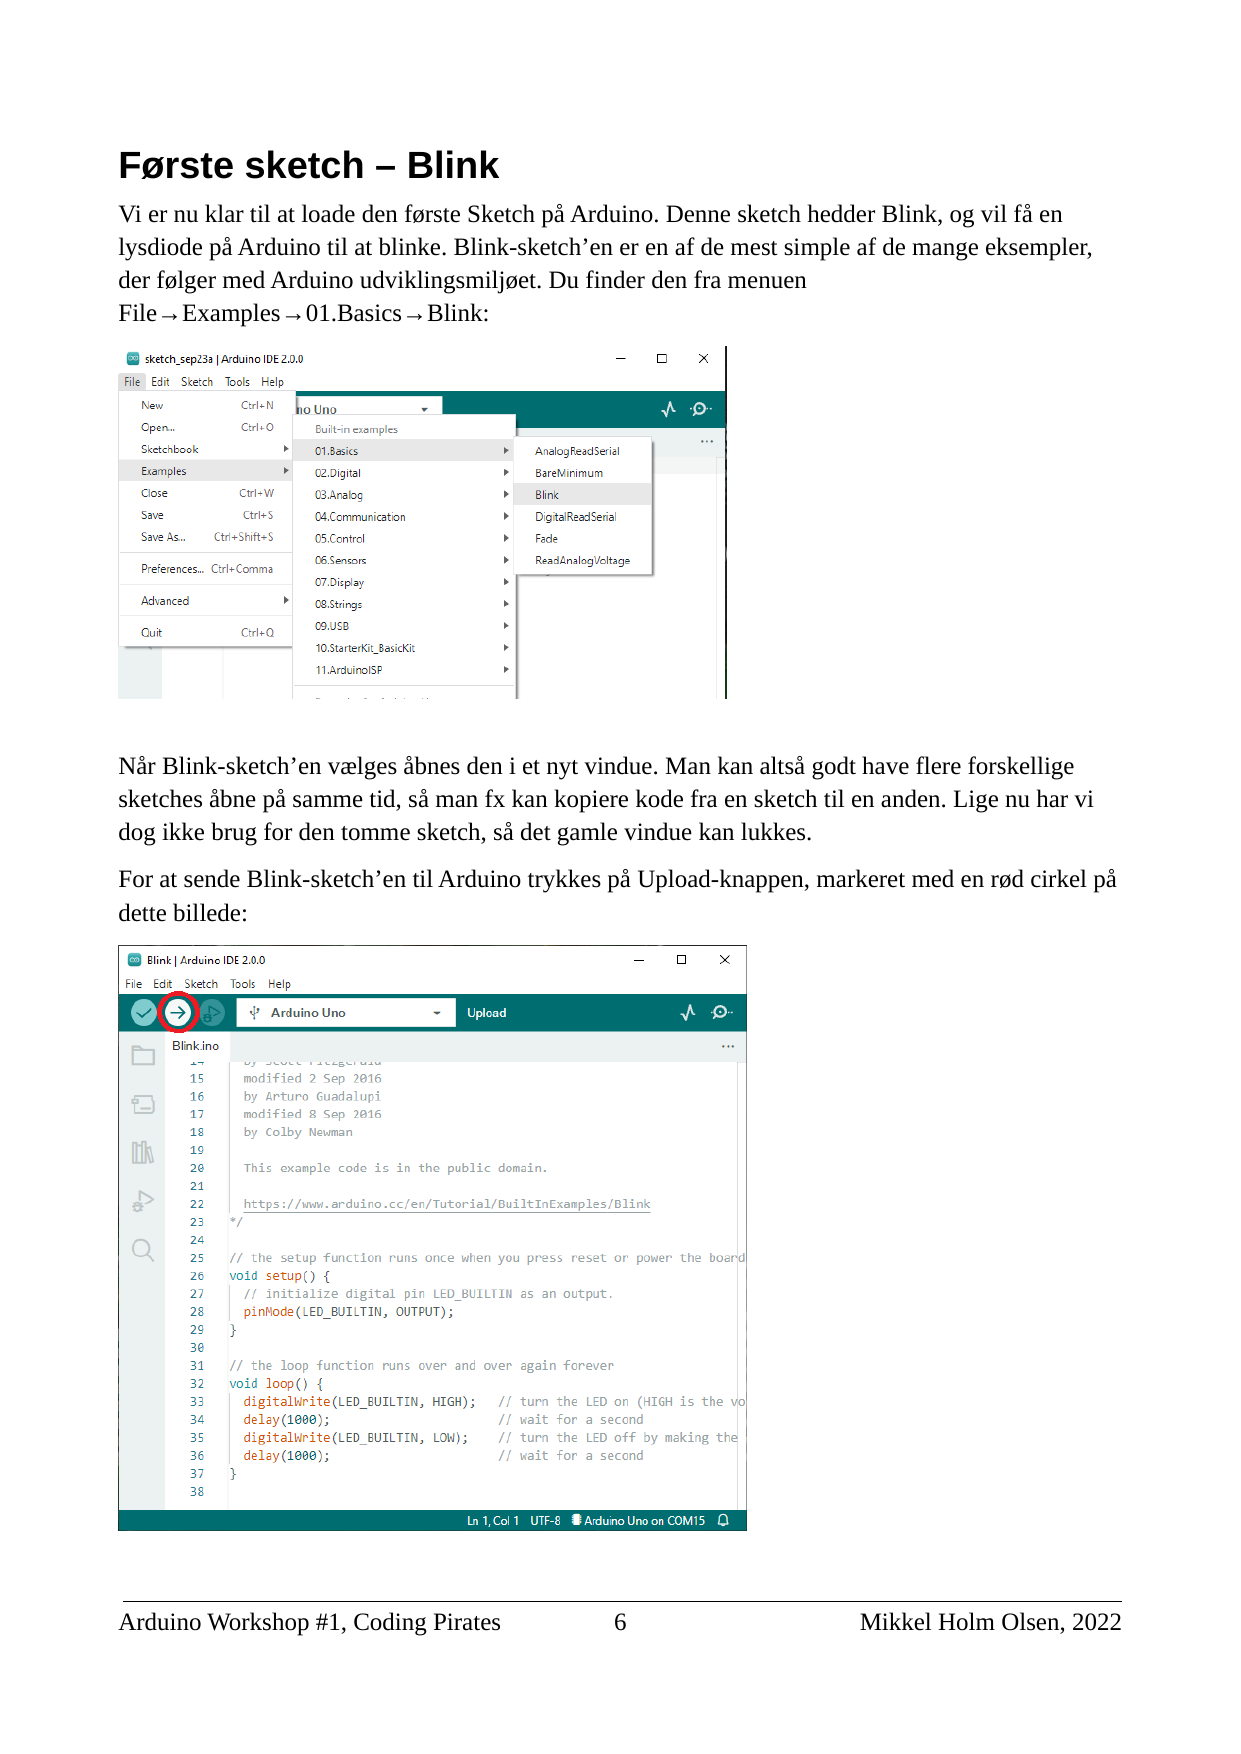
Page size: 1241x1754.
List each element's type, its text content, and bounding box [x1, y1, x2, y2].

text Vi er nu klar til at loade den første Sketch på Arduino. Denne sketch hedder Blink, og vil få en lysdiode på Arduino til at blinke. Blink-sketch’en er en af de mest simple af de mange eksempler, der følger med Arduino udviklingsmiljøet. Du finder den fra menuen File→Examples→01.Basics→Blink: [118, 199, 1122, 327]
text Når Blink-sketch’en vælges åbnes den i et nyt vindue. Man kan altså godt have flere forskellige sketches åbne på samme tid, så man fx kan kopiere kode fra en sketch til en anden. Lige nu har vi dog ikke brug for den tomme sketch, så det gamle vindue kan lukkes. [118, 751, 1122, 846]
subtitle Første sketch – Blink [118, 143, 1122, 187]
picture [118, 945, 747, 1531]
text For at sende Blink-sketch’en til Arduino trykkes på Upload-knappen, markeret med en rød cirkel på dette billede: [118, 864, 1122, 926]
picture [118, 346, 727, 699]
